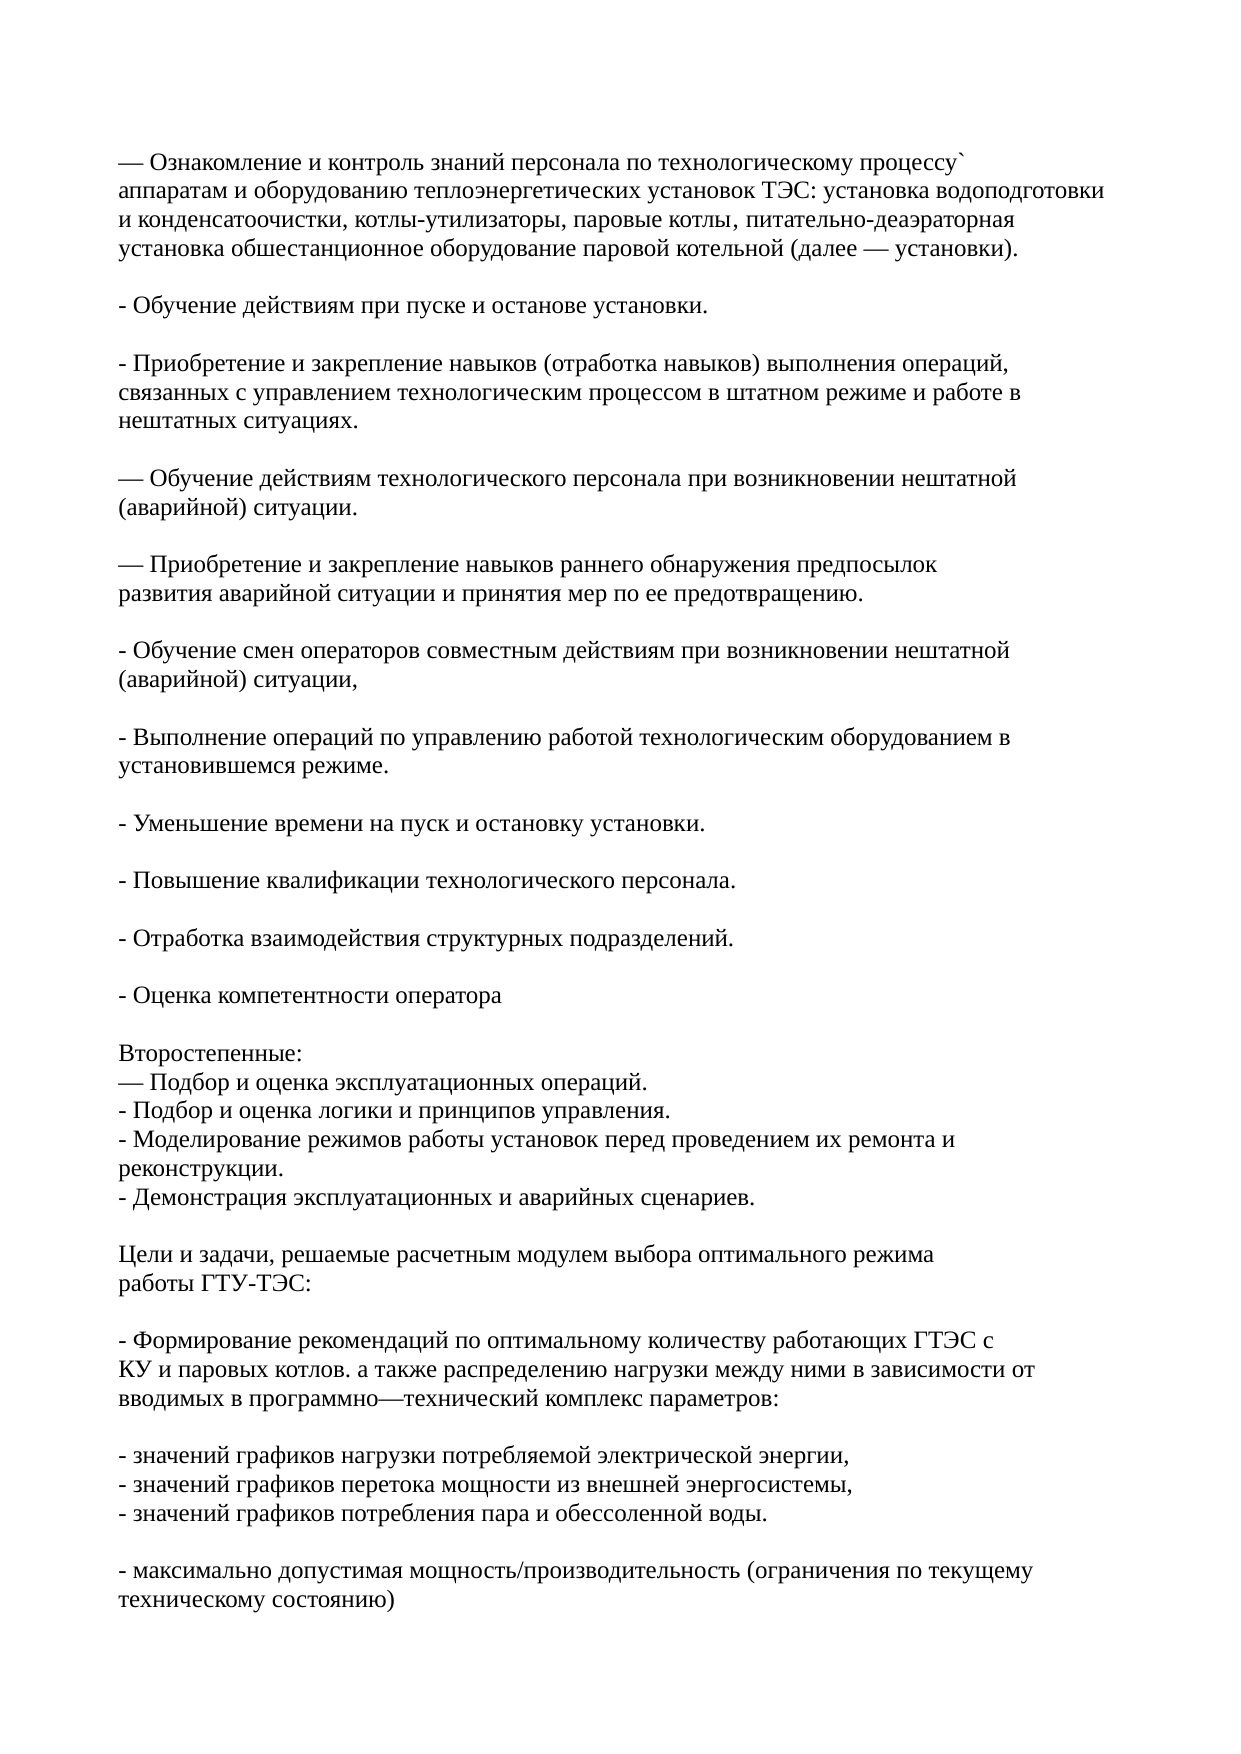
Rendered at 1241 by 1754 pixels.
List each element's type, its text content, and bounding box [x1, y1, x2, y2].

text КУ и паровых котлов. а также распределению нагрузки между ними в зависимости от [118, 1354, 1122, 1383]
text работы ГТУ-ТЭС: [118, 1268, 1122, 1297]
text - значений графиков нагрузки потребляемой электрической энергии, [118, 1441, 1122, 1469]
text установка обшестанционное оборудование паровой котельной (далее — установки). [118, 233, 1122, 262]
text - Моделирование режимов работы установок перед проведением их ремонта и [118, 1124, 1122, 1153]
text вводимых в программно—технический комплекс параметров: [118, 1383, 1122, 1412]
text реконструкции. [118, 1153, 1122, 1182]
text - максимально допустимая мощность/производительность (ограничения по текущему [118, 1556, 1122, 1584]
text — Ознакомление и контроль знаний персонала по технологическому процессу` [118, 147, 1122, 176]
text развития аварийной ситуации и принятия мер по ее предотвращению. [118, 578, 1122, 607]
text техническому состоянию) [118, 1584, 1122, 1613]
text - Повышение квалификации технологического персонала. [118, 866, 1122, 894]
text — Обучение действиям технологического персонала при возникновении нештатной [118, 463, 1122, 492]
text - Обучение смен операторов совместным действиям при возникновении нештатной [118, 636, 1122, 664]
text - значений графиков перетока мощности из внешней энергосистемы, [118, 1469, 1122, 1498]
text Второстепенные: [118, 1038, 1122, 1067]
text - Отработка взаимодействия структурных подразделений. [118, 923, 1122, 952]
text — Приобретение и закрепление навыков раннего обнаружения предпосылок [118, 549, 1122, 578]
text аппаратам и оборудованию теплоэнергетических установок ТЭС: установка водоподготовки [118, 176, 1122, 204]
text - Формирование рекомендаций по оптимальному количеству работающих ГТЭС с [118, 1326, 1122, 1354]
text — Подбор и оценка эксплуатационных операций. [118, 1067, 1122, 1096]
text - Выполнение операций по управлению работой технологическим оборудованием в [118, 722, 1122, 751]
text - Оценка компетентности оператора [118, 981, 1122, 1009]
text - Приобретение и закрепление навыков (отработка навыков) выполнения операций, связанных с управлением технологическим процессом в штатном режиме и работе в нештатных ситуациях. [118, 348, 1122, 434]
text - Демонстрация эксплуатационных и аварийных сценариев. [118, 1182, 1122, 1211]
text - Подбор и оценка логики и принципов управления. [118, 1096, 1122, 1124]
text установившемся режиме. [118, 751, 1122, 779]
text - значений графиков потребления пара и обессоленной воды. [118, 1498, 1122, 1527]
text и конденсатоочистки, котлы-утилизаторы, паровые котлы‚ питательно-деаэраторная [118, 204, 1122, 233]
text Цели и задачи, решаемые расчетным модулем выбора оптимального режима [118, 1239, 1122, 1268]
text (аварийной) ситуации. [118, 492, 1122, 521]
text - Уменьшение времени на пуск и остановку установки. [118, 808, 1122, 837]
text (аварийной) ситуации, [118, 664, 1122, 693]
text - Обучение действиям при пуске и останове установки. [118, 291, 1122, 319]
